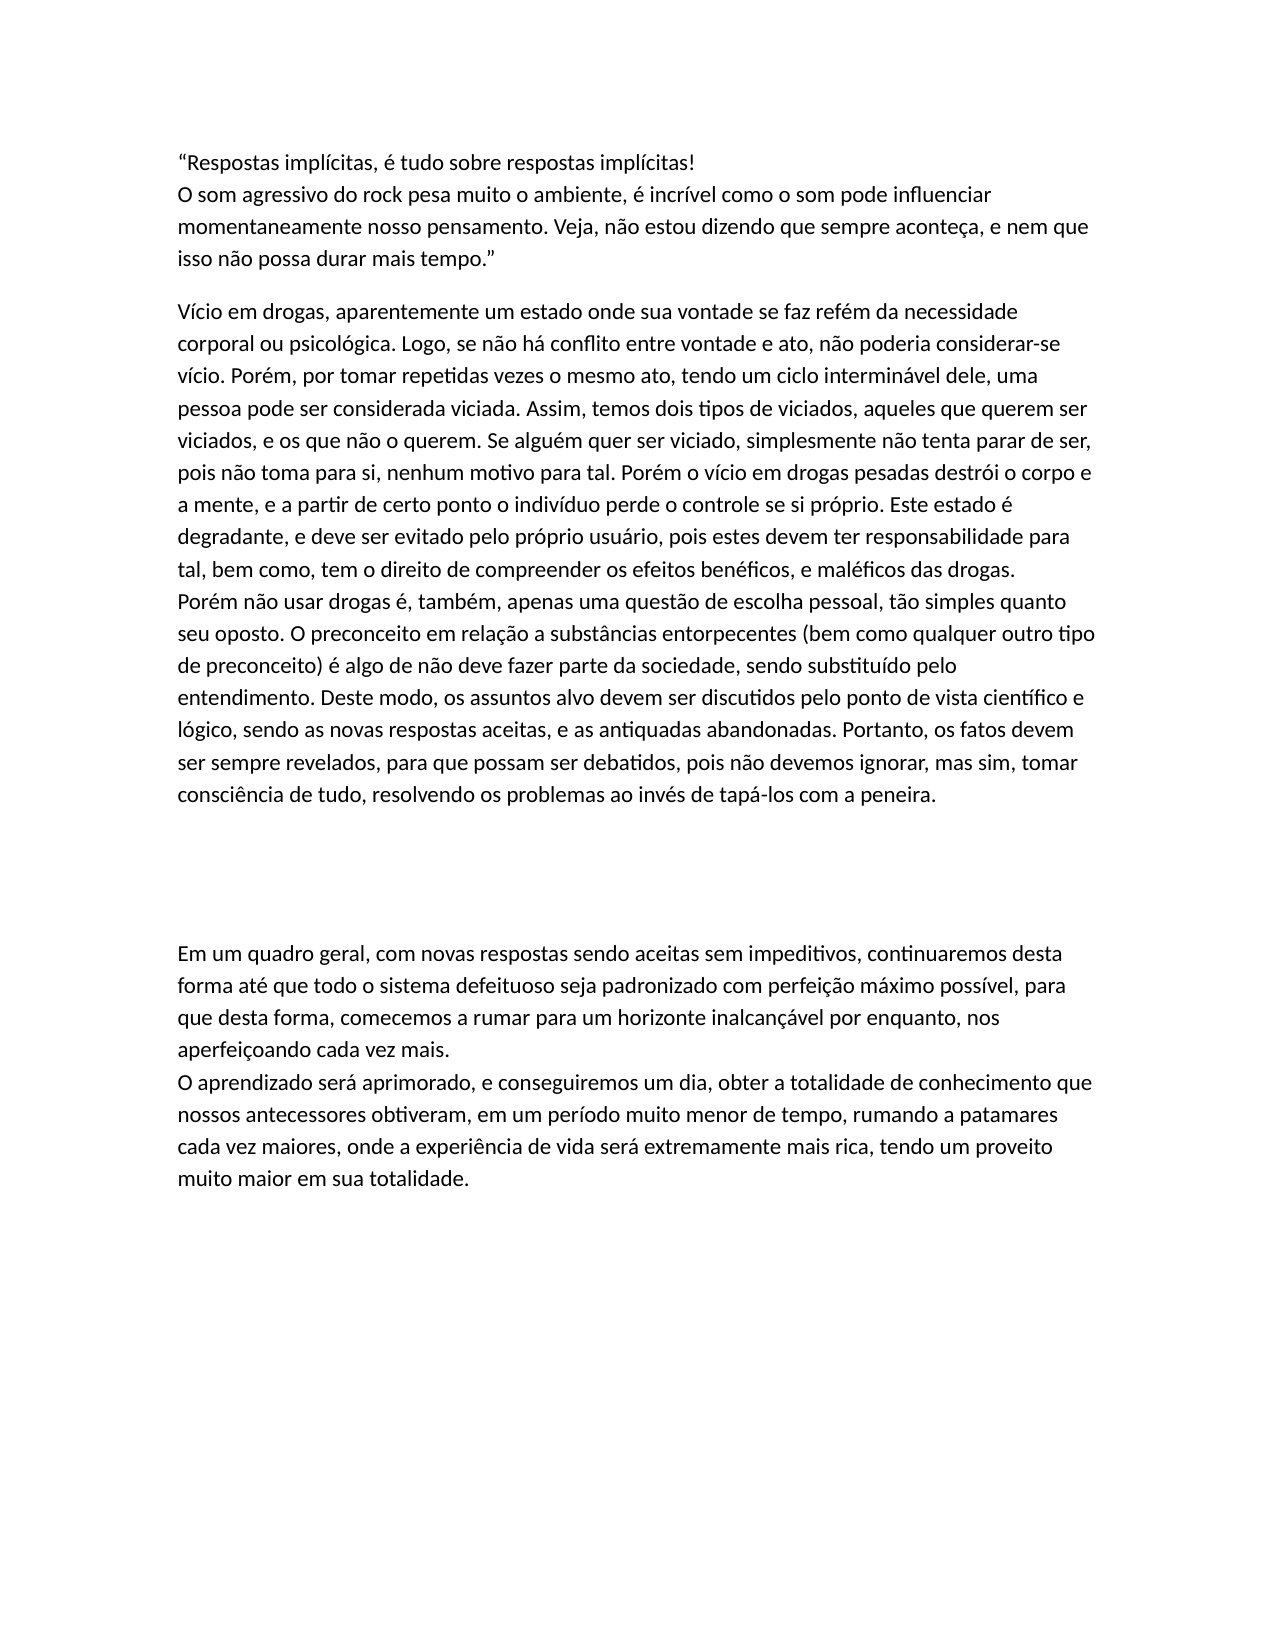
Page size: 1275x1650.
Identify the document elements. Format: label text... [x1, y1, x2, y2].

text Vício em drogas, aparentemente um estado onde sua vontade se faz refém da necessidade corporal ou psicológica. Logo, se não há conflito entre vontade e ato, não poderia considerar-se vício. Porém, por tomar repetidas vezes o mesmo ato, tendo um ciclo interminável dele, uma pessoa pode ser considerada viciada. Assim, temos dois tipos de viciados, aqueles que querem ser viciados, e os que não o querem. Se alguém quer ser viciado, simplesmente não tenta parar de ser, pois não toma para si, nenhum motivo para tal. Porém o vício em drogas pesadas destrói o corpo e a mente, e a partir de certo ponto o indivíduo perde o controle se si próprio. Este estado é degradante, e deve ser evitado pelo próprio usuário, pois estes devem ter responsabilidade para tal, bem como, tem o direito de compreender os efeitos benéficos, e maléficos das drogas. Porém não usar drogas é, também, apenas uma questão de escolha pessoal, tão simples quanto seu oposto. O preconceito em relação a substâncias entorpecentes (bem como qualquer outro tipo de preconceito) é algo de não deve fazer parte da sociedade, sendo substituído pelo entendimento. Deste modo, os assuntos alvo devem ser discutidos pelo ponto de vista científico e lógico, sendo as novas respostas aceitas, e as antiquadas abandonadas. Portanto, os fatos devem ser sempre revelados, para que possam ser debatidos, pois não devemos ignorar, mas sim, tomar consciência de tudo, resolvendo os problemas ao invés de tapá-los com a peneira. [177, 297, 1098, 808]
text Em um quadro geral, com novas respostas sendo aceitas sem impeditivos, continuaremos desta forma até que todo o sistema defeituoso seja padronizado com perfeição máximo possível, para que desta forma, comecemos a rumar para um horizonte inalcançável por enquanto, nos aperfeiçoando cada vez mais. O aprendizado será aprimorado, e conseguiremos um dia, obter a totalidade de conhecimento que nossos antecessores obtiveram, em um período muito menor de tempo, rumando a patamares cada vez maiores, onde a experiência de vida será extremamente mais rica, tendo um proveito muito maior em sua totalidade. [177, 939, 1098, 1192]
text “Respostas implícitas, é tudo sobre respostas implícitas! O som agressivo do rock pesa muito o ambiente, é incrível como o som pode influenciar momentaneamente nosso pensamento. Veja, não estou dizendo que sempre aconteça, e nem que isso não possa durar mais tempo.” [177, 148, 1098, 272]
